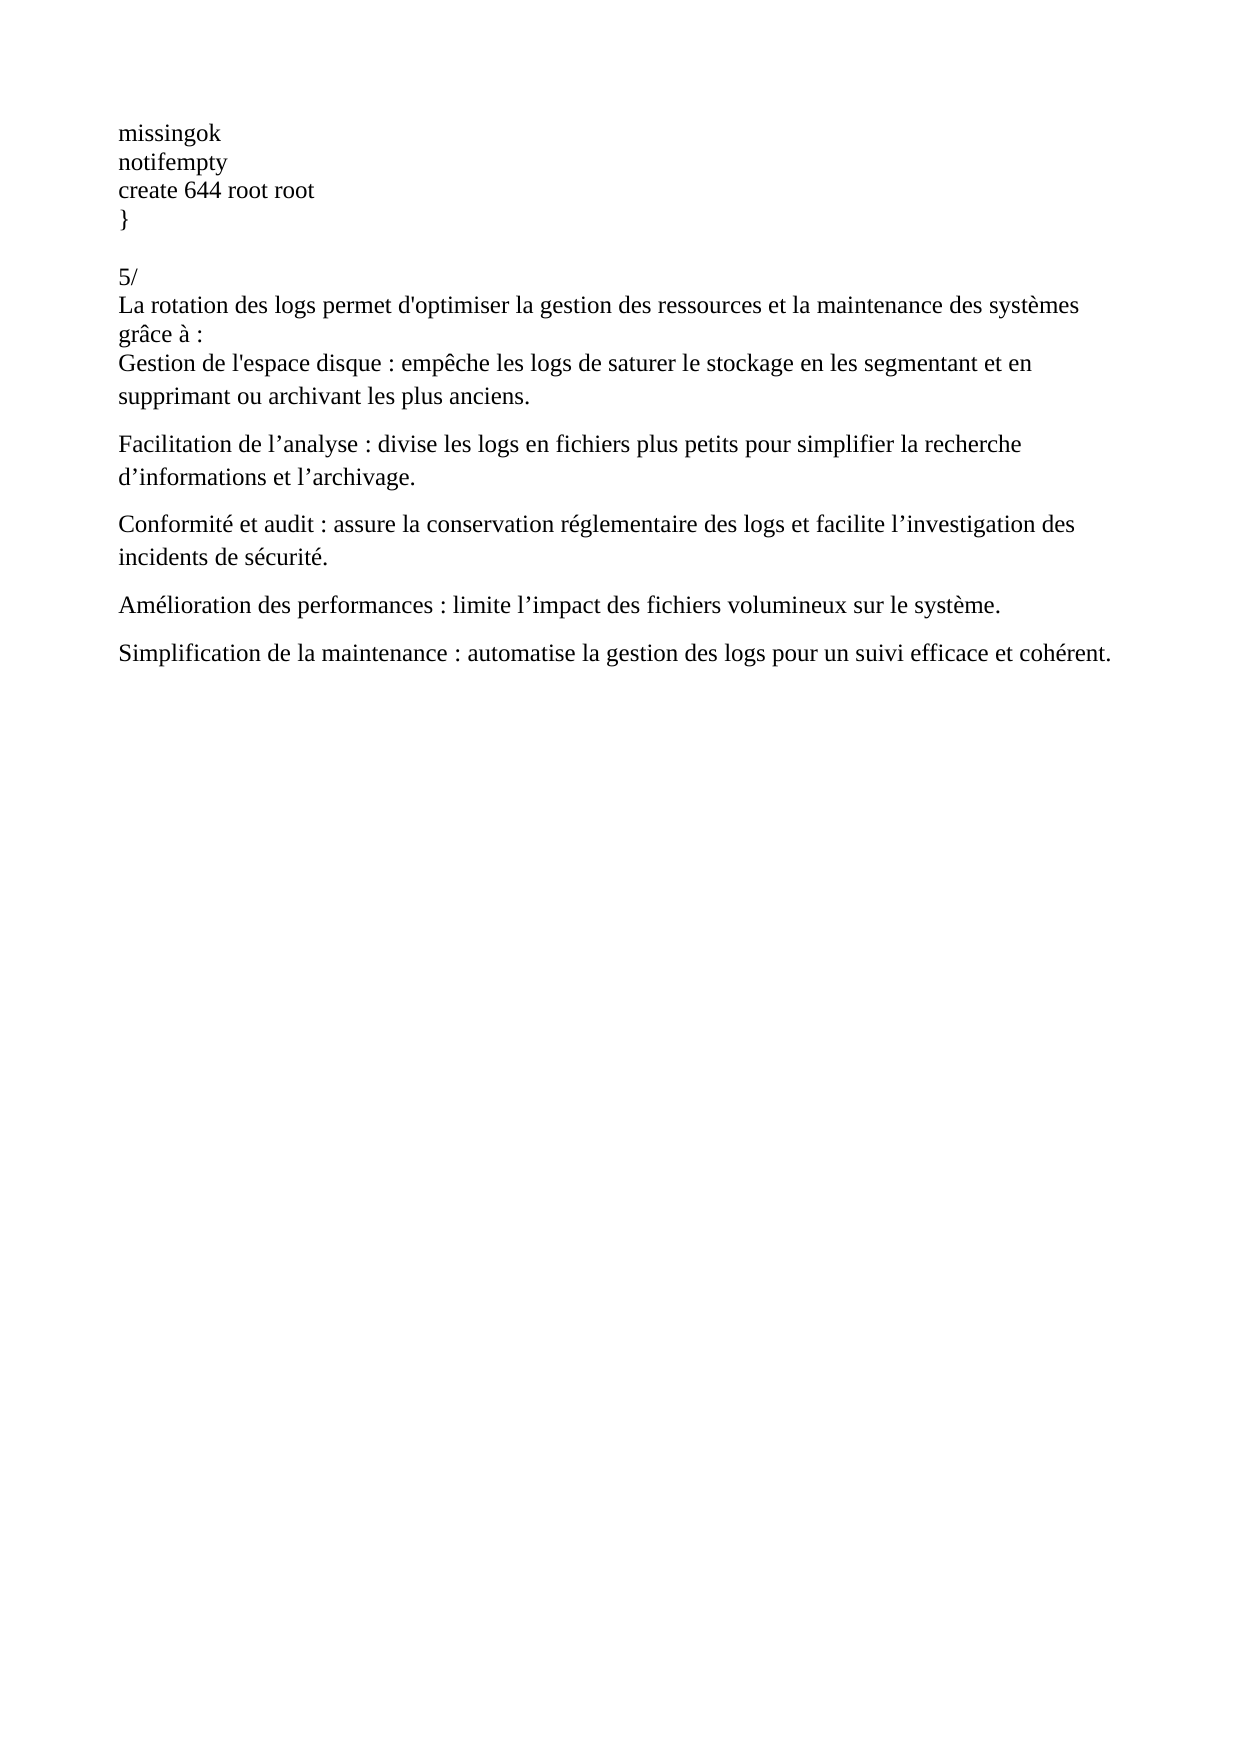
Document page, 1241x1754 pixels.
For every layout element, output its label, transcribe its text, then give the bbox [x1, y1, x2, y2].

text Gestion de l'espace disque : empêche les logs de saturer le stockage en les segmentant et en supprimant ou archivant les plus anciens. [118, 348, 1122, 410]
text notifempty [118, 147, 1122, 176]
text } [118, 204, 1122, 233]
text Facilitation de l’analyse : divise les logs en fichiers plus petits pour simplifier la recherche d’informations et l’archivage. [118, 429, 1122, 491]
text create 644 root root [118, 176, 1122, 204]
text Simplification de la maintenance : automatise la gestion des logs pour un suivi efficace et cohérent. [118, 638, 1122, 666]
text 5/ [118, 262, 1122, 291]
text missingok [118, 118, 1122, 147]
text La rotation des logs permet d'optimiser la gestion des ressources et la maintenance des systèmes grâce à : [118, 291, 1122, 348]
text Conformité et audit : assure la conservation réglementaire des logs et facilite l’investigation des incidents de sécurité. [118, 509, 1122, 571]
text Amélioration des performances : limite l’impact des fichiers volumineux sur le système. [118, 590, 1122, 619]
